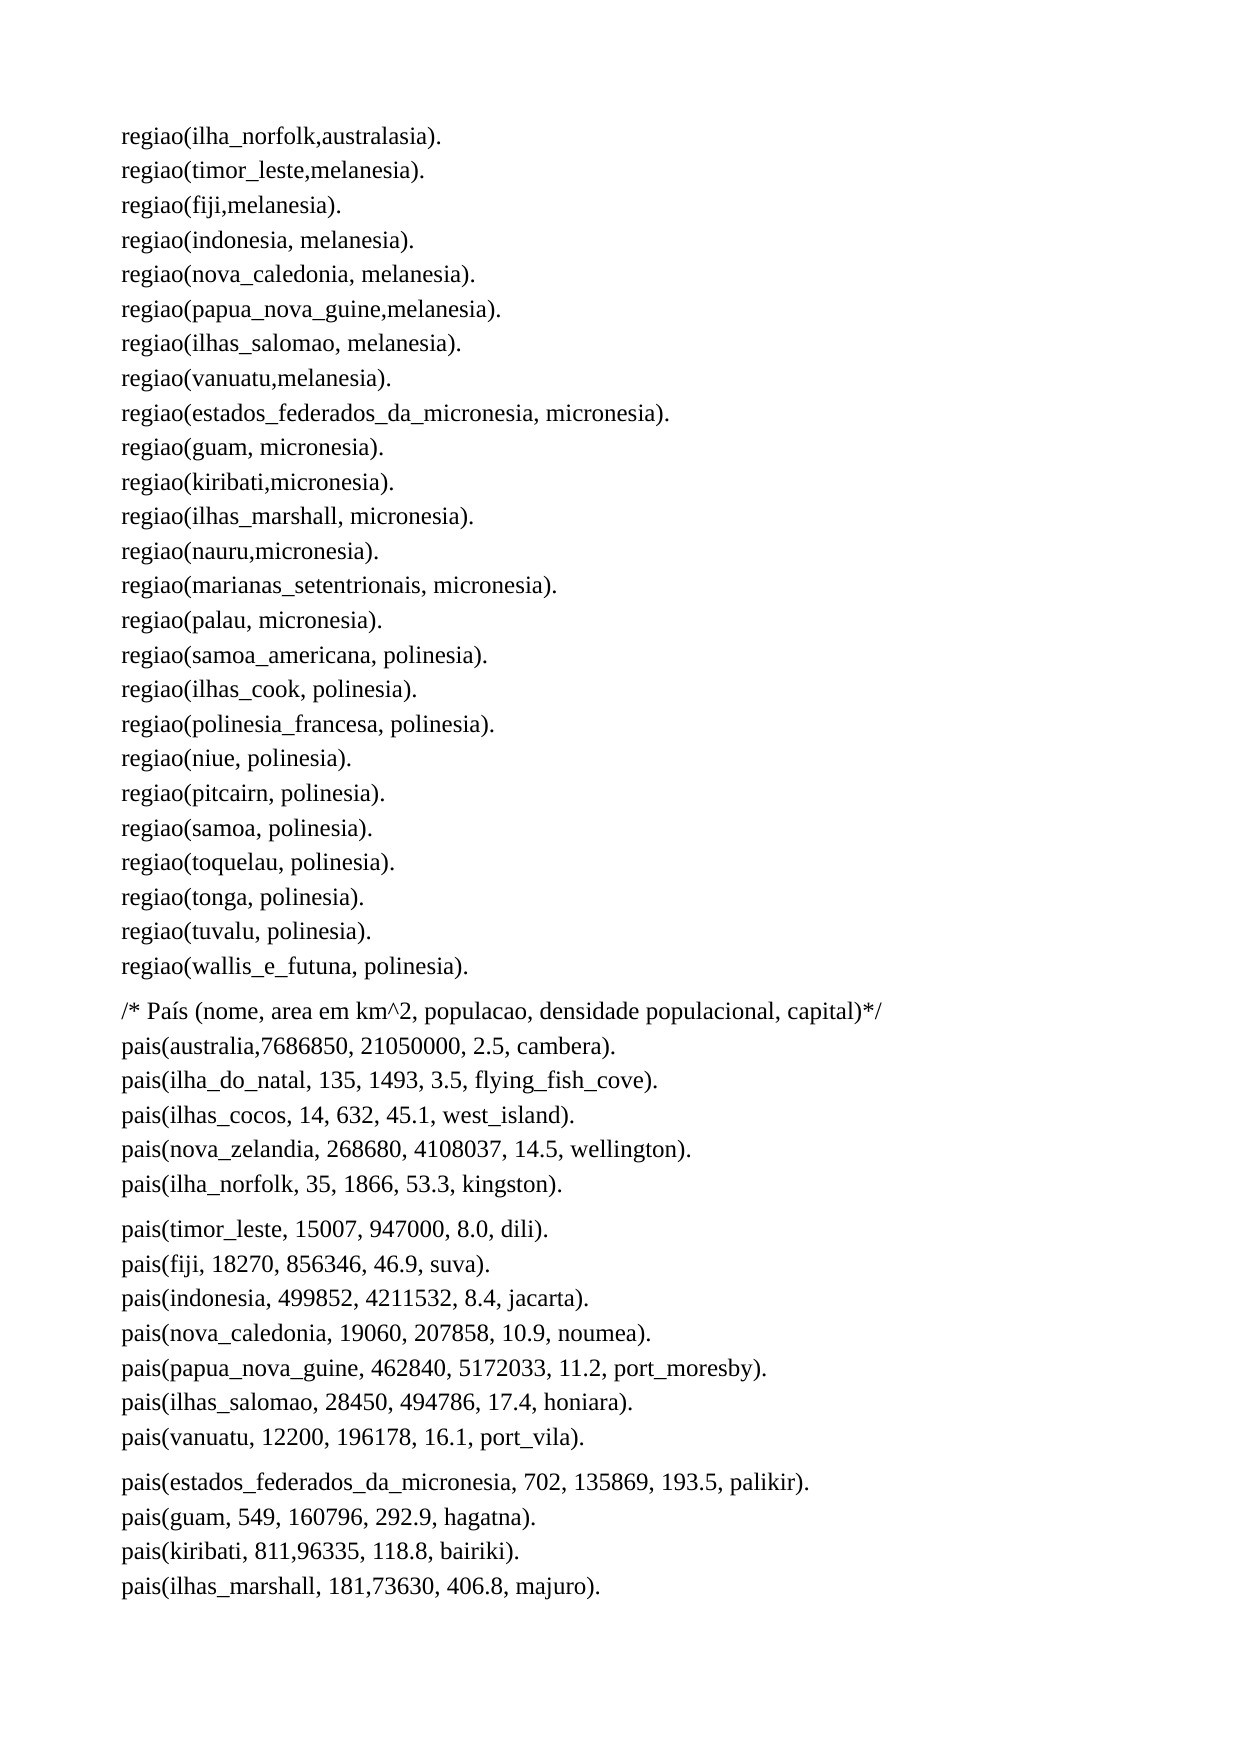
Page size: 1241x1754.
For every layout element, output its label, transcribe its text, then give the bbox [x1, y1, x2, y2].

table_header regiao(nauru,micronesia). [118, 533, 392, 568]
table_header regiao(wallis_e_futuna, polinesia). [118, 948, 481, 983]
table_header [118, 1201, 136, 1211]
table_header pais(papua_nova_guine, 462840, 5172033, 11.2, port_moresby). [118, 1350, 779, 1384]
table_header regiao(toquelau, polinesia). [118, 844, 408, 879]
table_header pais(ilha_do_natal, 135, 1493, 3.5, flying_fish_cove). [118, 1063, 670, 1097]
table_header regiao(nova_caledonia, melanesia). [118, 256, 488, 291]
table_header pais(estados_federados_da_micronesia, 702, 135869, 193.5, palikir). [118, 1464, 821, 1499]
table_header pais(indonesia, 499852, 4211532, 8.4, jacarta). [118, 1281, 601, 1315]
table_header pais(vanuatu, 12200, 196178, 16.1, port_vila). [118, 1419, 597, 1453]
table_header [118, 1454, 136, 1464]
table_header regiao(ilhas_cook, polinesia). [118, 671, 430, 706]
table_header regiao(kiribati,micronesia). [118, 464, 407, 498]
table_header pais(ilhas_cocos, 14, 632, 45.1, west_island). [118, 1097, 587, 1132]
table_header pais(ilhas_marshall, 181,73630, 406.8, majuro). [118, 1568, 613, 1602]
table_header pais(guam, 549, 160796, 292.9, hagatna). [118, 1499, 548, 1533]
table_header pais(timor_leste, 15007, 947000, 8.0, dili). [118, 1211, 560, 1246]
table_header pais(ilhas_salomao, 28450, 494786, 17.4, honiara). [118, 1384, 646, 1419]
table_header regiao(ilhas_marshall, micronesia). [118, 499, 486, 533]
table_header pais(ilha_norfolk, 35, 1866, 53.3, kingston). [118, 1166, 575, 1201]
table_header regiao(polinesia_francesa, polinesia). [118, 706, 507, 741]
table_header regiao(timor_leste,melanesia). [118, 153, 437, 187]
table_header regiao(niue, polinesia). [118, 741, 365, 775]
table_header regiao(ilha_norfolk,australasia). [118, 118, 454, 153]
table_header regiao(samoa, polinesia). [118, 810, 386, 844]
table_header pais(australia,7686850, 21050000, 2.5, cambera). [118, 1028, 628, 1062]
table_header regiao(marianas_setentrionais, micronesia). [118, 568, 570, 602]
table_header pais(fiji, 18270, 856346, 46.9, suva). [118, 1246, 502, 1281]
table_header regiao(indonesia, melanesia). [118, 222, 427, 256]
table_header regiao(papua_nova_guine,melanesia). [118, 291, 514, 326]
table_header [118, 983, 136, 993]
table_header pais(kiribati, 811,96335, 118.8, bairiki). [118, 1533, 531, 1568]
table_header regiao(samoa_americana, polinesia). [118, 637, 501, 671]
table_header regiao(fiji,melanesia). [118, 187, 354, 222]
table_header regiao(ilhas_salomao, melanesia). [118, 326, 474, 360]
table_header regiao(palau, micronesia). [118, 602, 395, 637]
table_header regiao(vanuatu,melanesia). [118, 360, 404, 395]
table_header pais(nova_caledonia, 19060, 207858, 10.9, noumea). [118, 1315, 664, 1350]
table_header regiao(tonga, polinesia). [118, 879, 377, 913]
table_header pais(nova_zelandia, 268680, 4108037, 14.5, wellington). [118, 1132, 704, 1166]
table_header regiao(guam, micronesia). [118, 429, 396, 464]
table_header regiao(estados_federados_da_micronesia, micronesia). [118, 395, 682, 429]
table_header regiao(tuvalu, polinesia). [118, 914, 384, 948]
table_header /* País (nome, area em km^2, populacao, densidade populacional, capital)*/ [118, 993, 893, 1028]
table_header regiao(pitcairn, polinesia). [118, 775, 398, 810]
